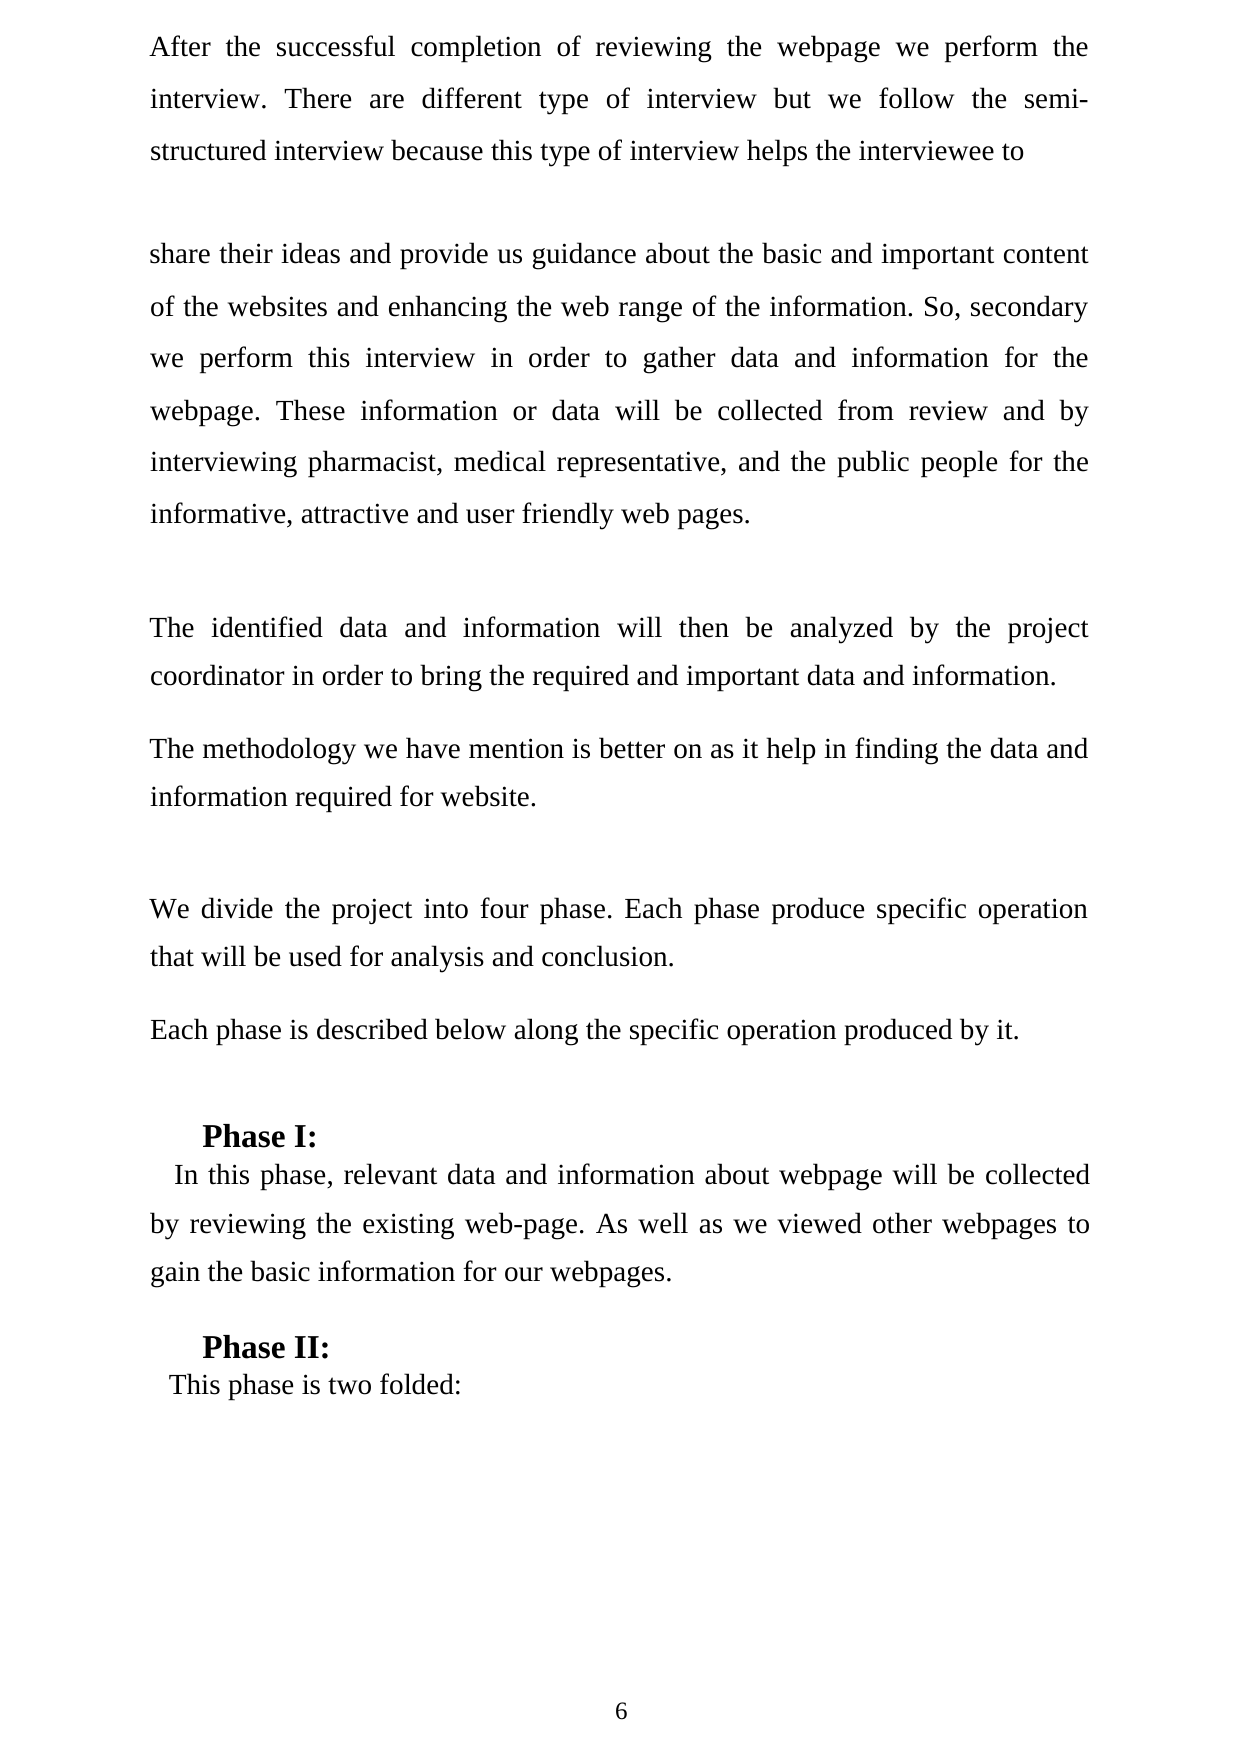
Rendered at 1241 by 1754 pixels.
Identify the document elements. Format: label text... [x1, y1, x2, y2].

text In this phase, relevant data and information about webpage will be collected by reviewing the existing web-page. As well as we viewed other webpages to gain the basic information for our webpages. [150, 1157, 1091, 1288]
text We divide the project into four phase. Each phase produce specific operation that will be used for analysis and conclusion. [149, 891, 1090, 973]
text The methodology we have mention is better on as it help in finding the data and information required for website. [149, 732, 1090, 813]
text share their ideas and provide us guidance about the basic and important content of the websites and enhancing the web range of the information. So, secondary we perform this interview in order to gather data and information for the webpage. These information or data will be collected from review and by interviewing pharmacist, medical representative, and the public people for the informative, attractive and user friendly web pages. [149, 237, 1090, 530]
text After the successful completion of reviewing the webpage we perform the interview. There are different type of interview but we follow the semi-structured interview because this type of interview helps the interviewee to [149, 29, 1090, 166]
text Phase II: [202, 1327, 1092, 1366]
text Phase I: [202, 1116, 1092, 1155]
text This phase is two folded: [169, 1367, 1092, 1401]
text The identified data and information will then be analyzed by the project coordinator in order to bring the required and important data and information. [149, 610, 1090, 691]
text Each phase is described below along the specific operation produced by it. [150, 1012, 1092, 1045]
